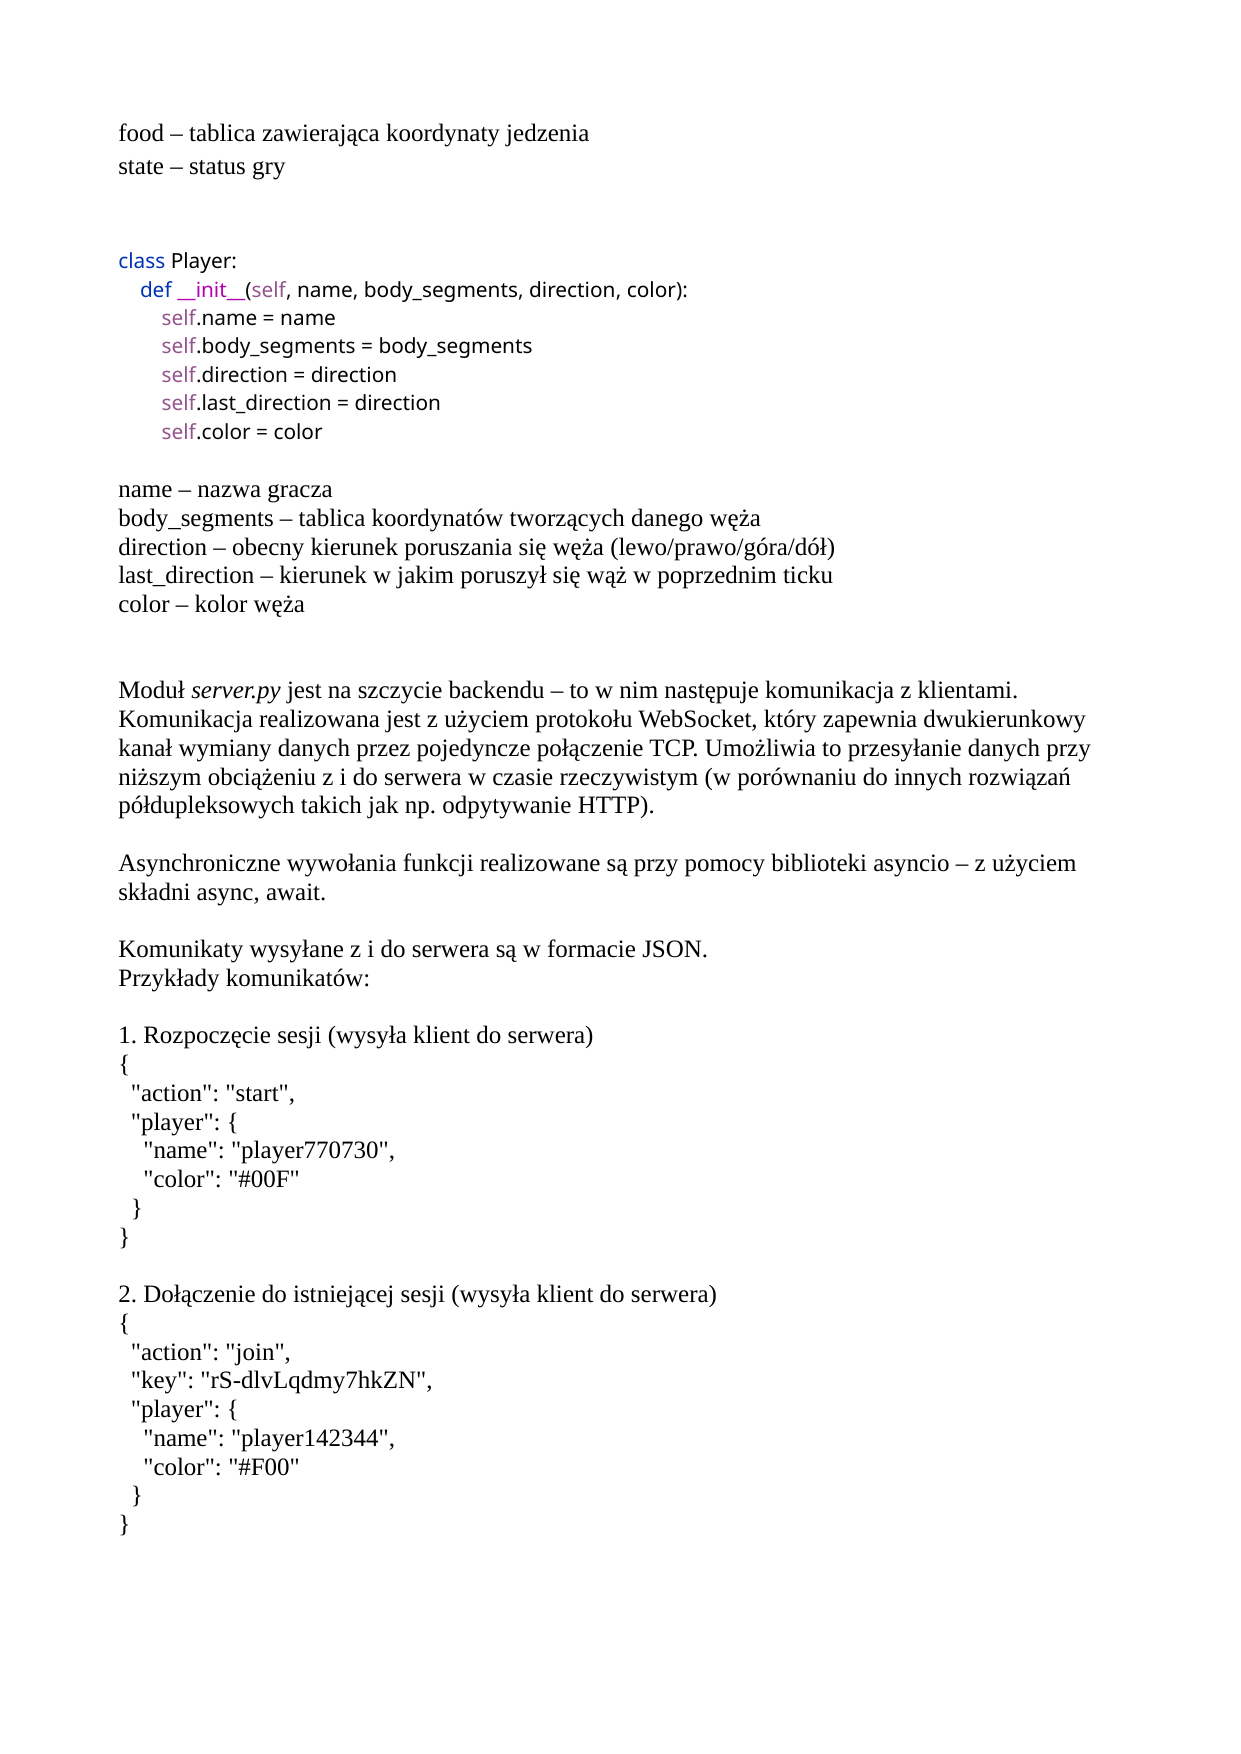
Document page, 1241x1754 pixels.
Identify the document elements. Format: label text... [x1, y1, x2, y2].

text body_segments – tablica koordynatów tworzących danego węża [118, 503, 1122, 532]
text } [118, 1480, 1122, 1509]
text Asynchroniczne wywołania funkcji realizowane są przy pomocy biblioteki asyncio – z użyciem składni async, await. [118, 848, 1122, 905]
text class Player: def __init__(self, name, body_segments, direction, color): self.name = name self.body_segments = body_segments self.direction = direction self.last_direction = direction self.color = color [118, 246, 1122, 445]
text last_direction – kierunek w jakim poruszył się wąż w poprzednim ticku color – kolor węża [118, 560, 1122, 618]
text "color": "#00F" [118, 1164, 1122, 1193]
text { [118, 1049, 1122, 1078]
text Komunikaty wysyłane z i do serwera są w formacie JSON. Przykłady komunikatów: [118, 934, 1122, 992]
text } [118, 1193, 1122, 1222]
text 2. Dołączenie do istniejącej sesji (wysyła klient do serwera) [118, 1279, 1122, 1308]
text "name": "player142344", [118, 1423, 1122, 1452]
text "name": "player770730", [118, 1135, 1122, 1164]
text { [118, 1308, 1122, 1337]
text "key": "rS-dlvLqdmy7hkZN", [118, 1365, 1122, 1394]
text } [118, 1509, 1122, 1538]
text 1. Rozpoczęcie sesji (wysyła klient do serwera) [118, 1020, 1122, 1049]
text } [118, 1222, 1122, 1250]
text food – tablica zawierająca koordynaty jedzenia state – status gry [118, 118, 1122, 180]
text "player": { [118, 1107, 1122, 1135]
text name – nazwa gracza [118, 474, 1122, 503]
text direction – obecny kierunek poruszania się węża (lewo/prawo/góra/dół) [118, 532, 1122, 560]
text "player": { [118, 1394, 1122, 1423]
text "action": "join", [118, 1337, 1122, 1365]
text "color": "#F00" [118, 1452, 1122, 1480]
text Moduł server.py jest na szczycie backendu – to w nim następuje komunikacja z klientami. Komunikacja realizowana jest z użyciem protokołu WebSocket, który zapewnia dwukierunkowy kanał wymiany danych przez pojedyncze połączenie TCP. Umożliwia to przesyłanie danych przy niższym obciążeniu z i do serwera w czasie rzeczywistym (w porównaniu do innych rozwiązań półdupleksowych takich jak np. odpytywanie HTTP). [118, 675, 1122, 819]
text "action": "start", [118, 1078, 1122, 1107]
